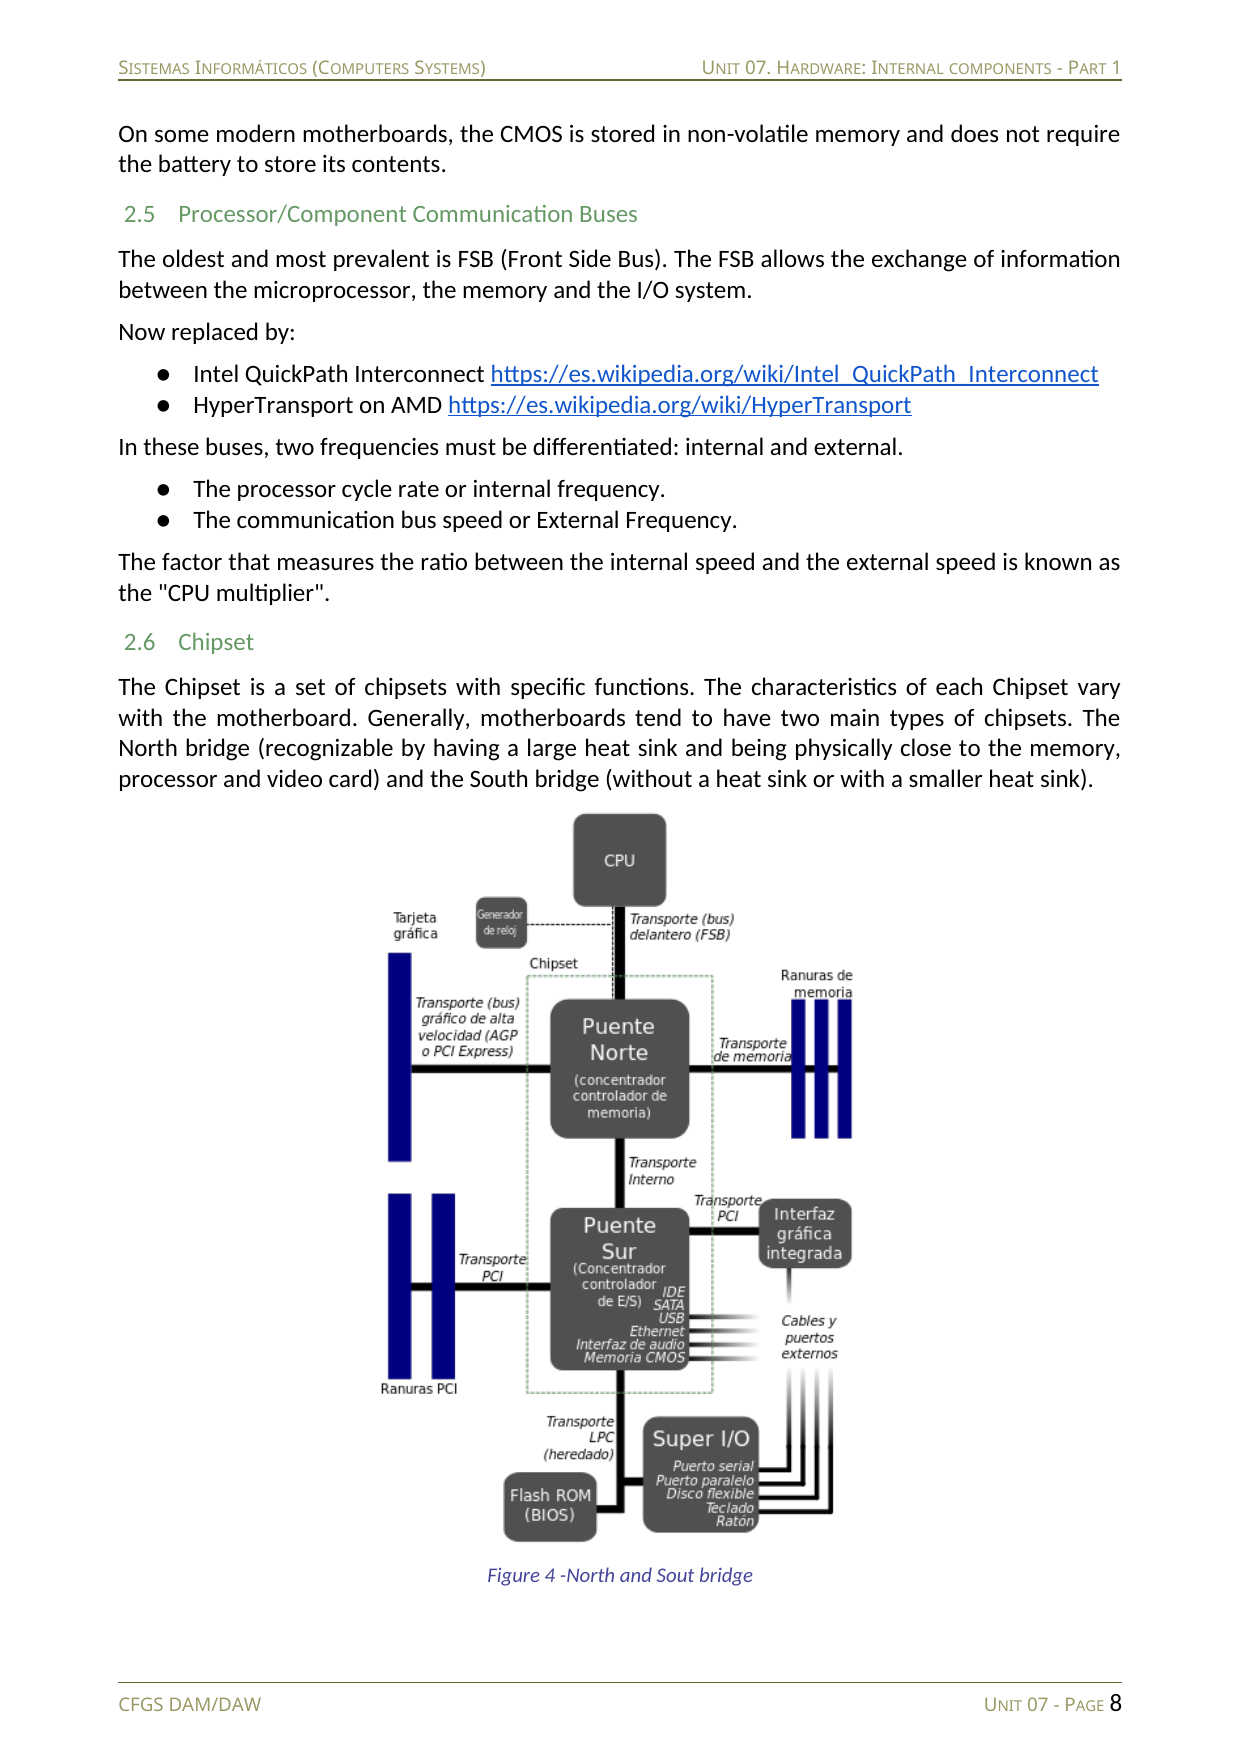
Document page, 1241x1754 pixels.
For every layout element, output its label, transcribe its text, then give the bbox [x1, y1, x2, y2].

subtitle Chipset [118, 626, 1122, 657]
list The communication bus speed or External Frequency. [156, 504, 1122, 534]
text The oldest and most prevalent is FSB (Front Side Bus). The FSB allows the exchange of information between the microprocessor, the memory and the I/O system. [118, 243, 1122, 304]
picture [378, 805, 862, 1551]
list Intel QuickPath Interconnect https://es.wikipedia.org/wiki/Intel_QuickPath_Interconnect [156, 358, 1122, 389]
text In these buses, two frequencies must be differentiated: internal and external. [118, 431, 1122, 462]
text The Chipset is a set of chipsets with specific functions. The characteristics of each Chipset vary with the motherboard. Generally, motherboards tend to have two main types of chipsets. The North bridge (recognizable by having a large heat sink and being physically close to the memory, processor and video card) and the South bridge (without a heat sink or with a smaller heat sink). [118, 671, 1122, 793]
subtitle Processor/Component Communication Buses [118, 198, 1122, 228]
text The factor that measures the ratio between the internal speed and the external speed is known as the "CPU multiplier". [118, 546, 1122, 607]
text Figure 4 -North and Sout bridge [118, 1562, 1122, 1588]
text Now replaced by: [118, 316, 1122, 347]
list The processor cycle rate or internal frequency. [156, 473, 1122, 504]
text On some modern motherboards, the CMOS is stored in non-volatile memory and does not require the battery to store its contents. [118, 118, 1122, 179]
list HyperTransport on AMD https://es.wikipedia.org/wiki/HyperTransport [156, 389, 1122, 419]
